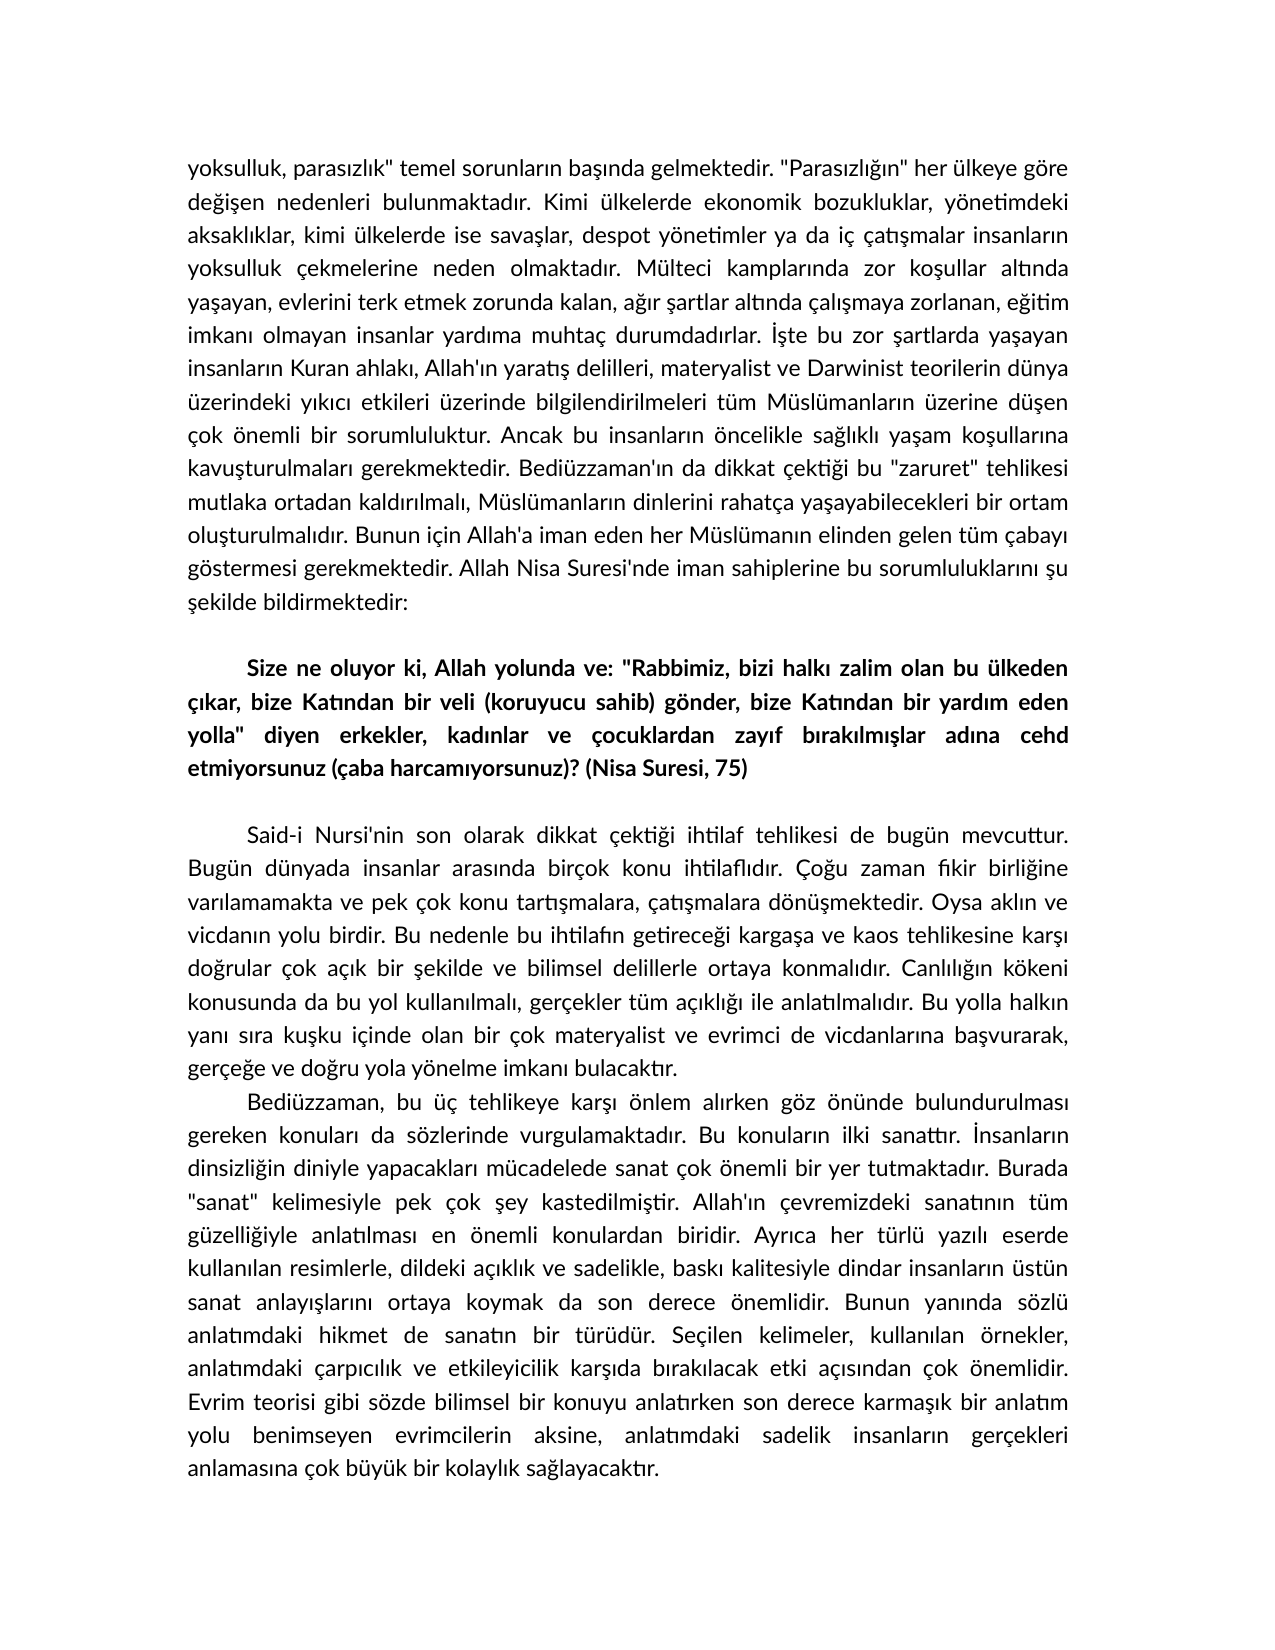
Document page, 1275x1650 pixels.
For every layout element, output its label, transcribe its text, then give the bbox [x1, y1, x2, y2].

text Bediüzzaman, bu üç tehlikeye karşı önlem alırken göz önünde bulundurulması gereken konuları da sözlerinde vurgulamaktadır. Bu konuların ilki sanattır. İnsanların dinsizliğin diniyle yapacakları mücadelede sanat çok önemli bir yer tutmaktadır. Burada "sanat" kelimesiyle pek çok şey kastedilmiştir. Allah'ın çevremizdeki sanatının tüm güzelliğiyle anlatılması en önemli konulardan biridir. Ayrıca her türlü yazılı eserde kullanılan resimlerle, dildeki açıklık ve sadelikle, baskı kalitesiyle dindar insanların üstün sanat anlayışlarını ortaya koymak da son derece önemlidir. Bunun yanında sözlü anlatımdaki hikmet de sanatın bir türüdür. Seçilen kelimeler, kullanılan örnekler, anlatımdaki çarpıcılık ve etkileyicilik karşıda bırakılacak etki açısından çok önemlidir. Evrim teorisi gibi sözde bilimsel bir konuyu anlatırken son derece karmaşık bir anlatım yolu benimseyen evrimcilerin aksine, anlatımdaki sadelik insanların gerçekleri anlamasına çok büyük bir kolaylık sağlayacaktır. [187, 1083, 1070, 1483]
text Said-i Nursi'nin son olarak dikkat çektiği ihtilaf tehlikesi de bugün mevcuttur. Bugün dünyada insanlar arasında birçok konu ihtilaflıdır. Çoğu zaman fikir birliğine varılamamakta ve pek çok konu tartışmalara, çatışmalara dönüşmektedir. Oysa aklın ve vicdanın yolu birdir. Bu nedenle bu ihtilafın getireceği kargaşa ve kaos tehlikesine karşı doğrular çok açık bir şekilde ve bilimsel delillerle ortaya konmalıdır. Canlılığın kökeni konusunda da bu yol kullanılmalı, gerçekler tüm açıklığı ile anlatılmalıdır. Bu yolla halkın yanı sıra kuşku içinde olan bir çok materyalist ve evrimci de vicdanlarına başvurarak, gerçeğe ve doğru yola yönelme imkanı bulacaktır. [187, 817, 1070, 1083]
text Size ne oluyor ki, Allah yolunda ve: "Rabbimiz, bizi halkı zalim olan bu ülkeden çıkar, bize Katından bir veli (koruyucu sahib) gönder, bize Katından bir yardım eden yolla" diyen erkekler, kadınlar ve çocuklardan zayıf bırakılmışlar adına cehd etmiyorsunuz (çaba harcamıyorsunuz)? (Nisa Suresi, 75) [187, 650, 1070, 783]
text yoksulluk, parasızlık" temel sorunların başında gelmektedir. "Parasızlığın" her ülkeye göre değişen nedenleri bulunmaktadır. Kimi ülkelerde ekonomik bozukluklar, yönetimdeki aksaklıklar, kimi ülkelerde ise savaşlar, despot yönetimler ya da iç çatışmalar insanların yoksulluk çekmelerine neden olmaktadır. Mülteci kamplarında zor koşullar altında yaşayan, evlerini terk etmek zorunda kalan, ağır şartlar altında çalışmaya zorlanan, eğitim imkanı olmayan insanlar yardıma muhtaç durumdadırlar. İşte bu zor şartlarda yaşayan insanların Kuran ahlakı, Allah'ın yaratış delilleri, materyalist ve Darwinist teorilerin dünya üzerindeki yıkıcı etkileri üzerinde bilgilendirilmeleri tüm Müslümanların üzerine düşen çok önemli bir sorumluluktur. Ancak bu insanların öncelikle sağlıklı yaşam koşullarına kavuşturulmaları gerekmektedir. Bediüzzaman'ın da dikkat çektiği bu "zaruret" tehlikesi mutlaka ortadan kaldırılmalı, Müslümanların dinlerini rahatça yaşayabilecekleri bir ortam oluşturulmalıdır. Bunun için Allah'a iman eden her Müslümanın elinden gelen tüm çabayı göstermesi gerekmektedir. Allah Nisa Suresi'nde iman sahiplerine bu sorumluluklarını şu şekilde bildirmektedir: [187, 150, 1070, 617]
